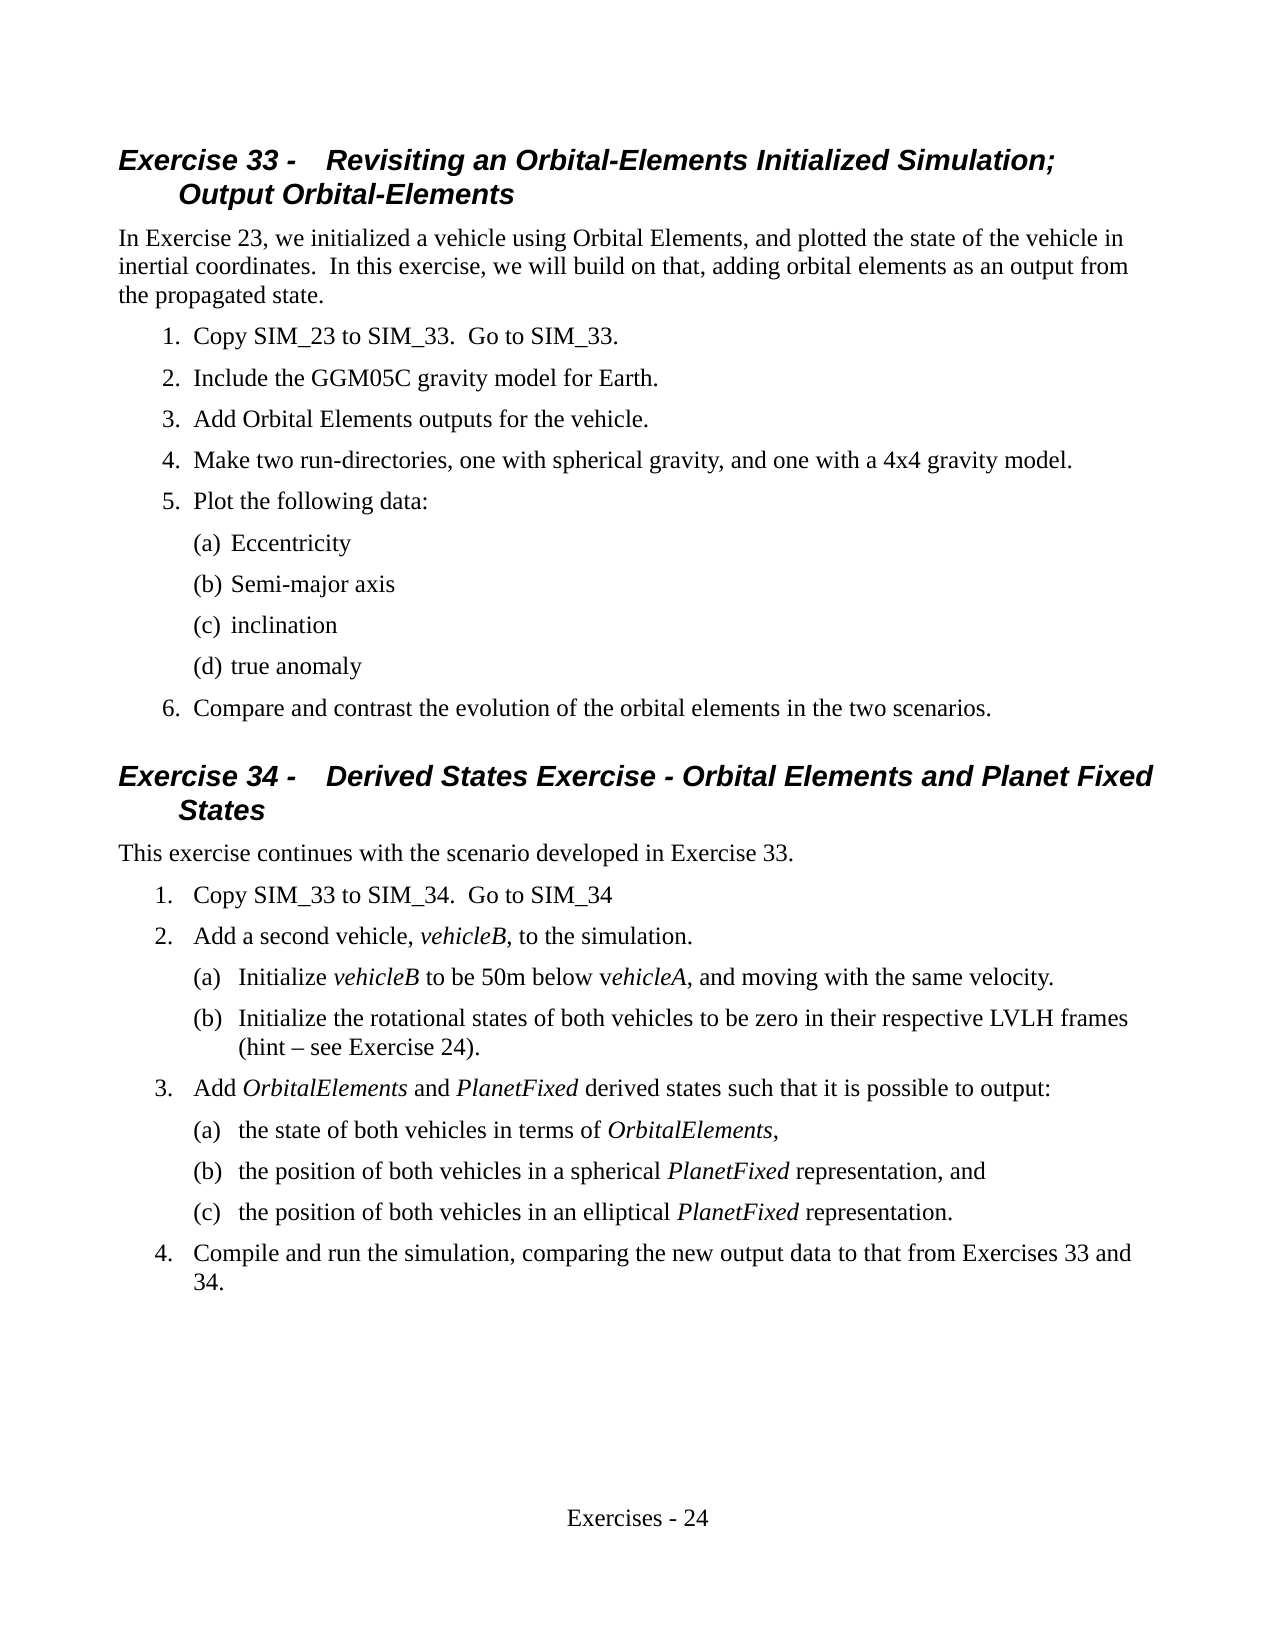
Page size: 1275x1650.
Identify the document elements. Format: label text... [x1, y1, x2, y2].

list Eccentricity [193, 528, 1157, 556]
list Add Orbital Elements outputs for the vehicle. [156, 404, 1157, 433]
list inclination [193, 610, 1157, 639]
subtitle Revisiting an Orbital-Elements Initialized Simulation; Output Orbital-Elements [118, 143, 1157, 210]
list true anomaly [193, 651, 1157, 680]
list Initialize the rotational states of both vehicles to be zero in their respective LVLH frames (hint – see Exercise 24). [193, 1003, 1157, 1061]
list Compile and run the simulation, comparing the new output data to that from Exercises 33 and 34. [148, 1238, 1157, 1296]
list Initialize vehicleB to be 50m below vehicleA, and moving with the same velocity. [193, 962, 1157, 991]
list Add OrbitalElements and PlanetFixed derived states such that it is possible to output: [148, 1073, 1157, 1102]
list Include the GGM05C gravity model for Earth. [156, 363, 1157, 391]
list the position of both vehicles in a spherical PlanetFixed representation, and [193, 1156, 1157, 1185]
text This exercise continues with the scenario developed in Exercise 33. [118, 838, 1157, 867]
list In Exercise 23, we initialized a vehicle using Orbital Elements, and plotted the state of the vehicle in inertial coordinates. In this exercise, we will build on that, adding orbital elements as an output from the propagated state. [118, 223, 1157, 309]
list Compare and contrast the evolution of the orbital elements in the two scenarios. [156, 693, 1157, 721]
list Add a second vehicle, vehicleB, to the simulation. [148, 921, 1157, 950]
list Make two run-directories, one with spherical gravity, and one with a 4x4 gravity model. [156, 445, 1157, 474]
list Copy SIM_33 to SIM_34. Go to SIM_34 [148, 880, 1157, 908]
list Plot the following data: [156, 486, 1157, 515]
list the state of both vehicles in terms of OrbitalElements, [193, 1115, 1157, 1143]
list Semi-major axis [193, 569, 1157, 598]
list Copy SIM_23 to SIM_33. Go to SIM_33. [156, 321, 1157, 350]
subtitle Derived States Exercise - Orbital Elements and Planet Fixed States [118, 759, 1157, 826]
list the position of both vehicles in an elliptical PlanetFixed representation. [193, 1197, 1157, 1226]
